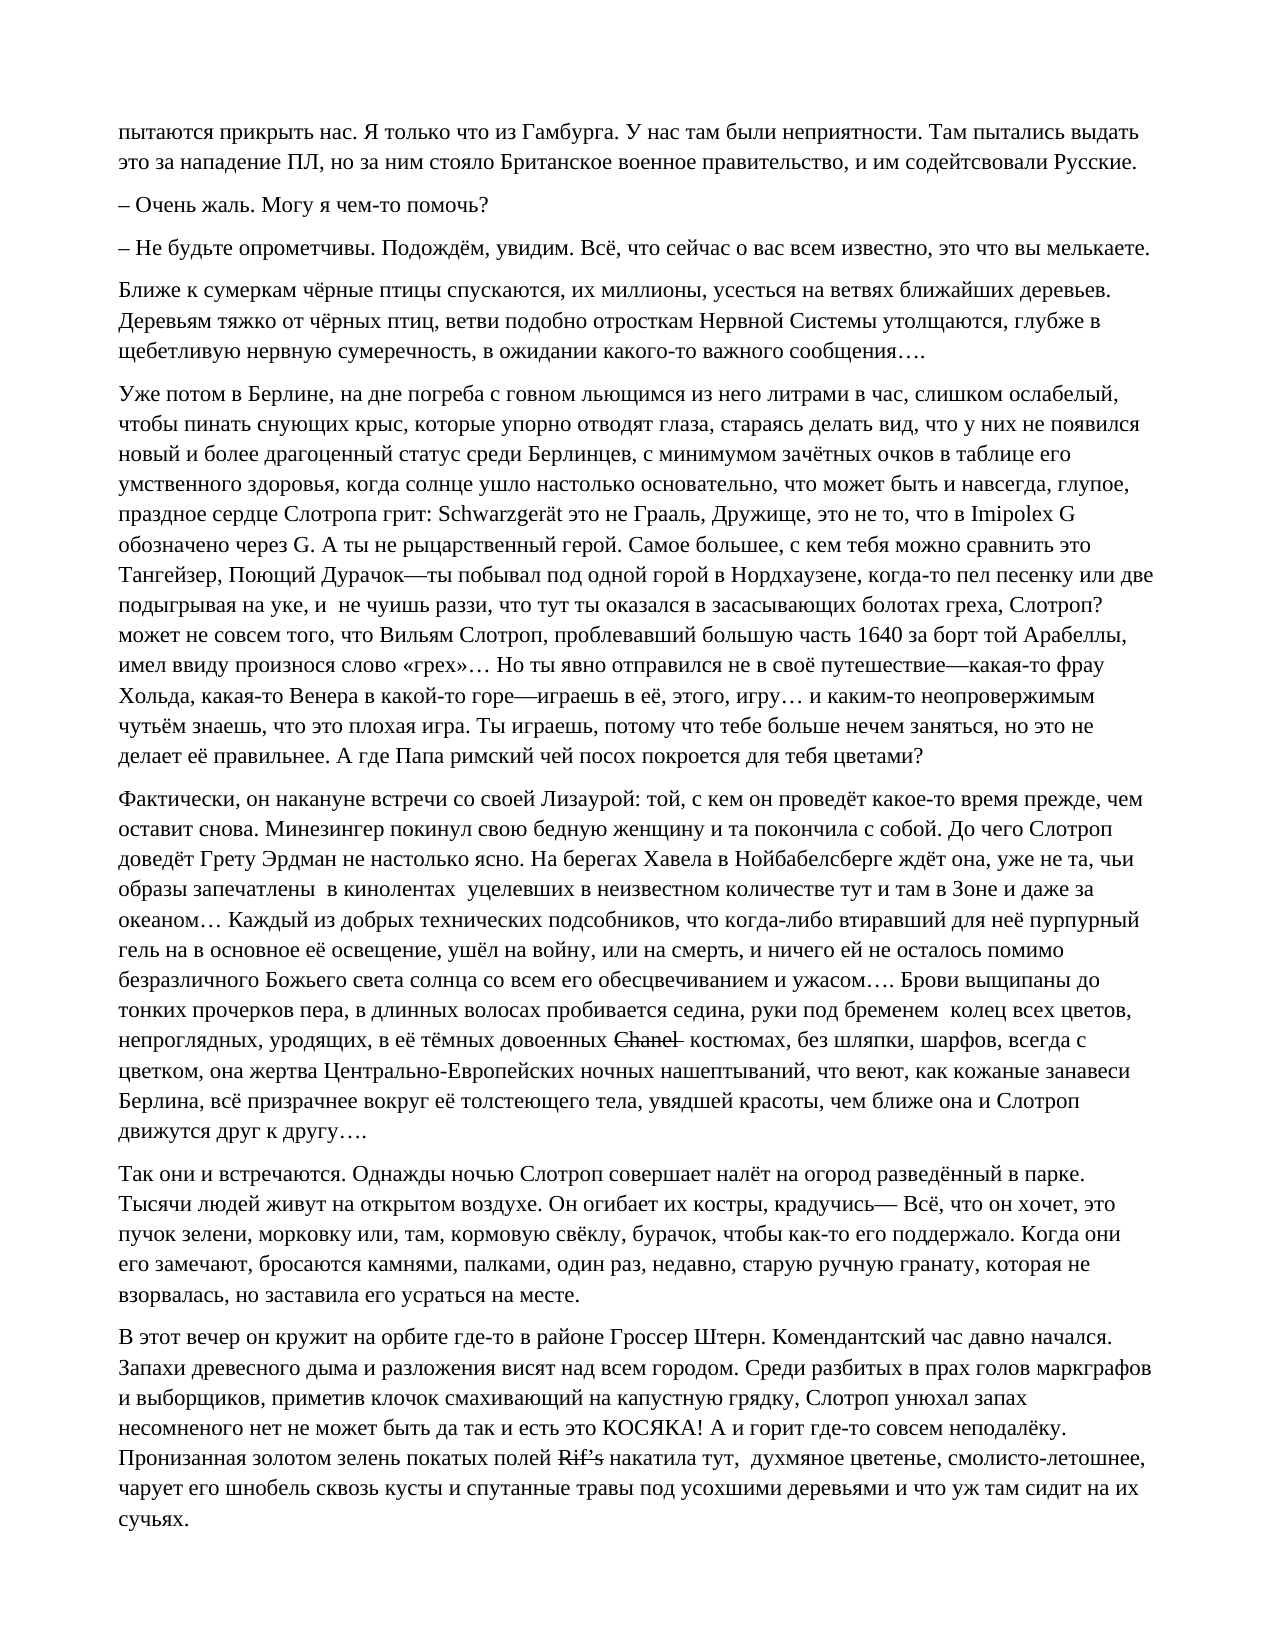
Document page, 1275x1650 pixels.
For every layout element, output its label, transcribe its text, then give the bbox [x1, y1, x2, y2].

text Ближе к сумеркам чёрные птицы спускаются, их миллионы, усесться на ветвях ближайших деревьев. Деревьям тяжко от чёрных птиц, ветви подобно отросткам Нервной Системы утолщаются, глубже в щебетливую нервную сумеречность, в ожидании какого-то важного сообщения…. [118, 276, 1157, 363]
text пытаются прикрыть нас. Я только что из Гамбурга. У нас там были неприятности. Там пытались выдать это за нападение ПЛ, но за ним стояло Британское военное правительство, и им содейтсвовали Русские. [118, 118, 1157, 175]
text Уже потом в Берлине, на дне погреба с говном льющимся из него литрами в час, слишком ослабелый, чтобы пинать снующих крыс, которые упорно отводят глаза, стараясь делать вид, что у них не появился новый и более драгоценный статус среди Берлинцев, с минимумом зачётных очков в таблице его умственного здоровья, когда солнце ушло настолько основательно, что может быть и навсегда, глупое, праздное сердце Слотропа грит: Schwarzgerät это не Грааль, Дружище, это не то, что в Imipolex G обозначено через G. А ты не рыцарственный герой. Самое большее, с кем тебя можно сравнить это Тангейзер, Поющий Дурачок—ты побывал под одной горой в Нордхаузене, когда-то пел песенку или две подыгрывая на уке, и не чуишь раззи, что тут ты оказался в засасывающих болотах греха, Слотроп? может не совсем того, что Вильям Слотроп, проблевавший большую часть 1640 за борт той Арабеллы, имел ввиду произнося слово «грех»… Но ты явно отправился не в своё путешествие—какая-то фрау Хольда, какая-то Венера в какой-то горе—играешь в её, этого, игру… и каким-то неопровержимым чутьём знаешь, что это плохая игра. Ты играешь, потому что тебе больше нечем заняться, но это не делает её правильнее. А где Папа римский чей посох покроется для тебя цветами? [118, 379, 1157, 768]
text – Не будьте опрометчивы. Подождём, увидим. Всё, что сейчас о вас всем известно, это что вы мелькаете. [118, 234, 1157, 260]
text – Очень жаль. Могу я чем-то помочь? [118, 191, 1157, 217]
text В этот вечер он кружит на орбите где-то в районе Гроссер Штерн. Комендантский час давно начался. Запахи древесного дыма и разложения висят над всем городом. Среди разбитых в прах голов маркграфов и выборщиков, приметив клочок смахивающий на капустную грядку, Слотроп унюхал запах несомненого нет не может быть да так и есть это КОСЯКА! А и горит где-то совсем неподалёку. Пронизанная золотом зелень покатых полей Rif’s накатила тут, духмяное цветенье, смолисто-летошнее, чарует его шнобель сквозь кусты и спутанные травы под усохшими деревьями и что уж там сидит на их сучьях. [118, 1323, 1157, 1531]
text Фактически, он накануне встречи со своей Лизаурой: той, с кем он проведёт какое-то время прежде, чем оставит снова. Минезингер покинул свою бедную женщину и та покончила с собой. До чего Слотроп доведёт Грету Эрдман не настолько ясно. На берегах Хавела в Нойбабелсберге ждёт она, уже не та, чьи образы запечатлены в кинолентах уцелевших в неизвестном количестве тут и там в Зоне и даже за океаном… Каждый из добрых технических подсобников, что когда-либо втиравший для неё пурпурный гель на в основное её освещение, ушёл на войну, или на смерть, и ничего ей не осталось помимо безразличного Божьего света солнца со всем его обесцвечиванием и ужасом…. Брови выщипаны до тонких прочерков пера, в длинных волосах пробивается седина, руки под бременем колец всех цветов, непроглядных, уродящих, в её тёмных довоенных Chanel костюмах, без шляпки, шарфов, всегда с цветком, она жертва Центрально-Европейских ночных нашептываний, что веют, как кожаные занавеси Берлина, всё призрачнее вокруг её толстеющего тела, увядшей красоты, чем ближе она и Слотроп движутся друг к другу…. [118, 785, 1157, 1143]
text Так они и встречаются. Однажды ночью Слотроп совершает налёт на огород разведённый в парке. Тысячи людей живут на открытом воздухе. Он огибает их костры, крадучись— Всё, что он хочет, это пучок зелени, морковку или, там, кормовую свёклу, бурачок, чтобы как-то его поддержало. Когда они его замечают, бросаются камнями, палками, один раз, недавно, старую ручную гранату, которая не взорвалась, но заставила его усраться на месте. [118, 1160, 1157, 1307]
